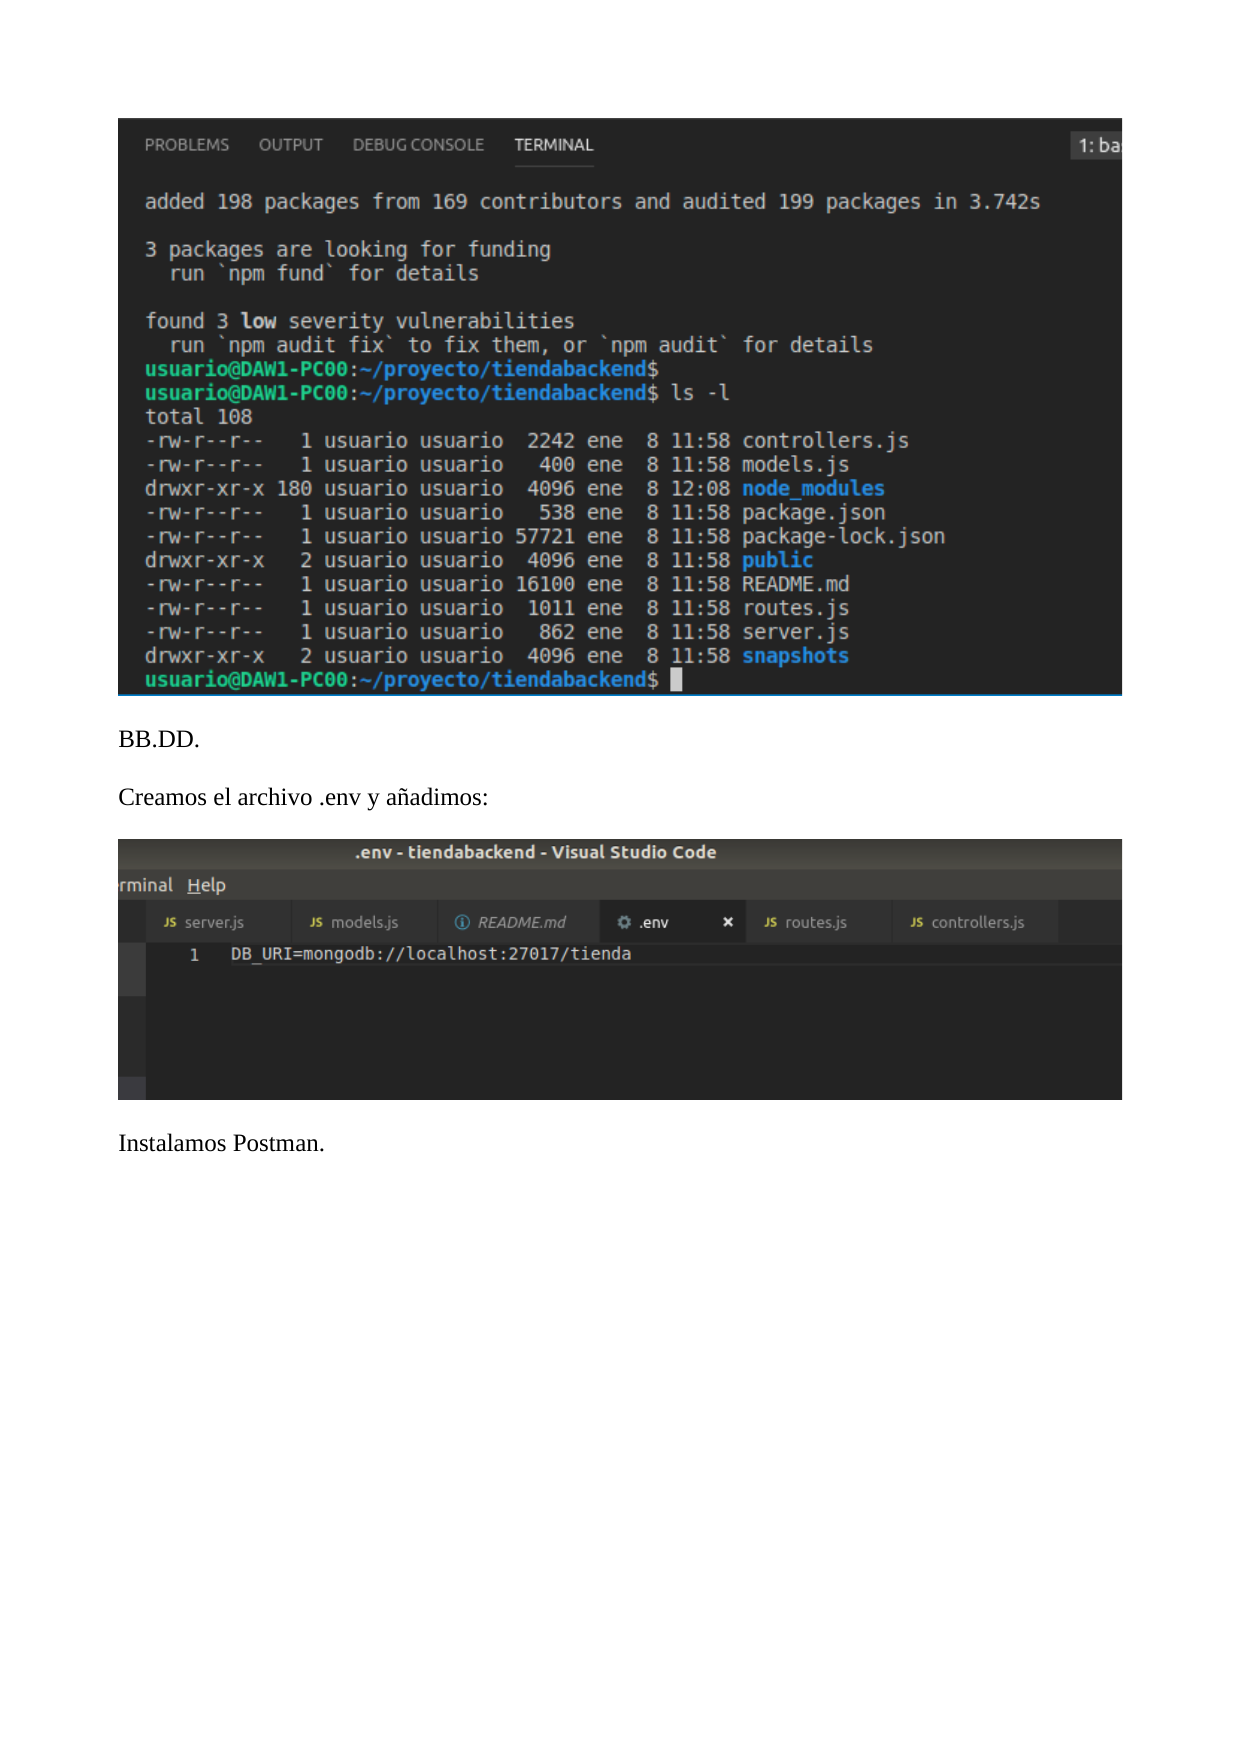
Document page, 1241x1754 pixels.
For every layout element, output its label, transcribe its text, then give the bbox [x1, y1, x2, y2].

picture [118, 118, 1123, 696]
text Creamos el archivo .env y añadimos: [118, 782, 1122, 810]
text BB.DD. [118, 724, 1122, 753]
text Instalamos Postman. [118, 1128, 1122, 1157]
picture [118, 839, 1123, 1100]
